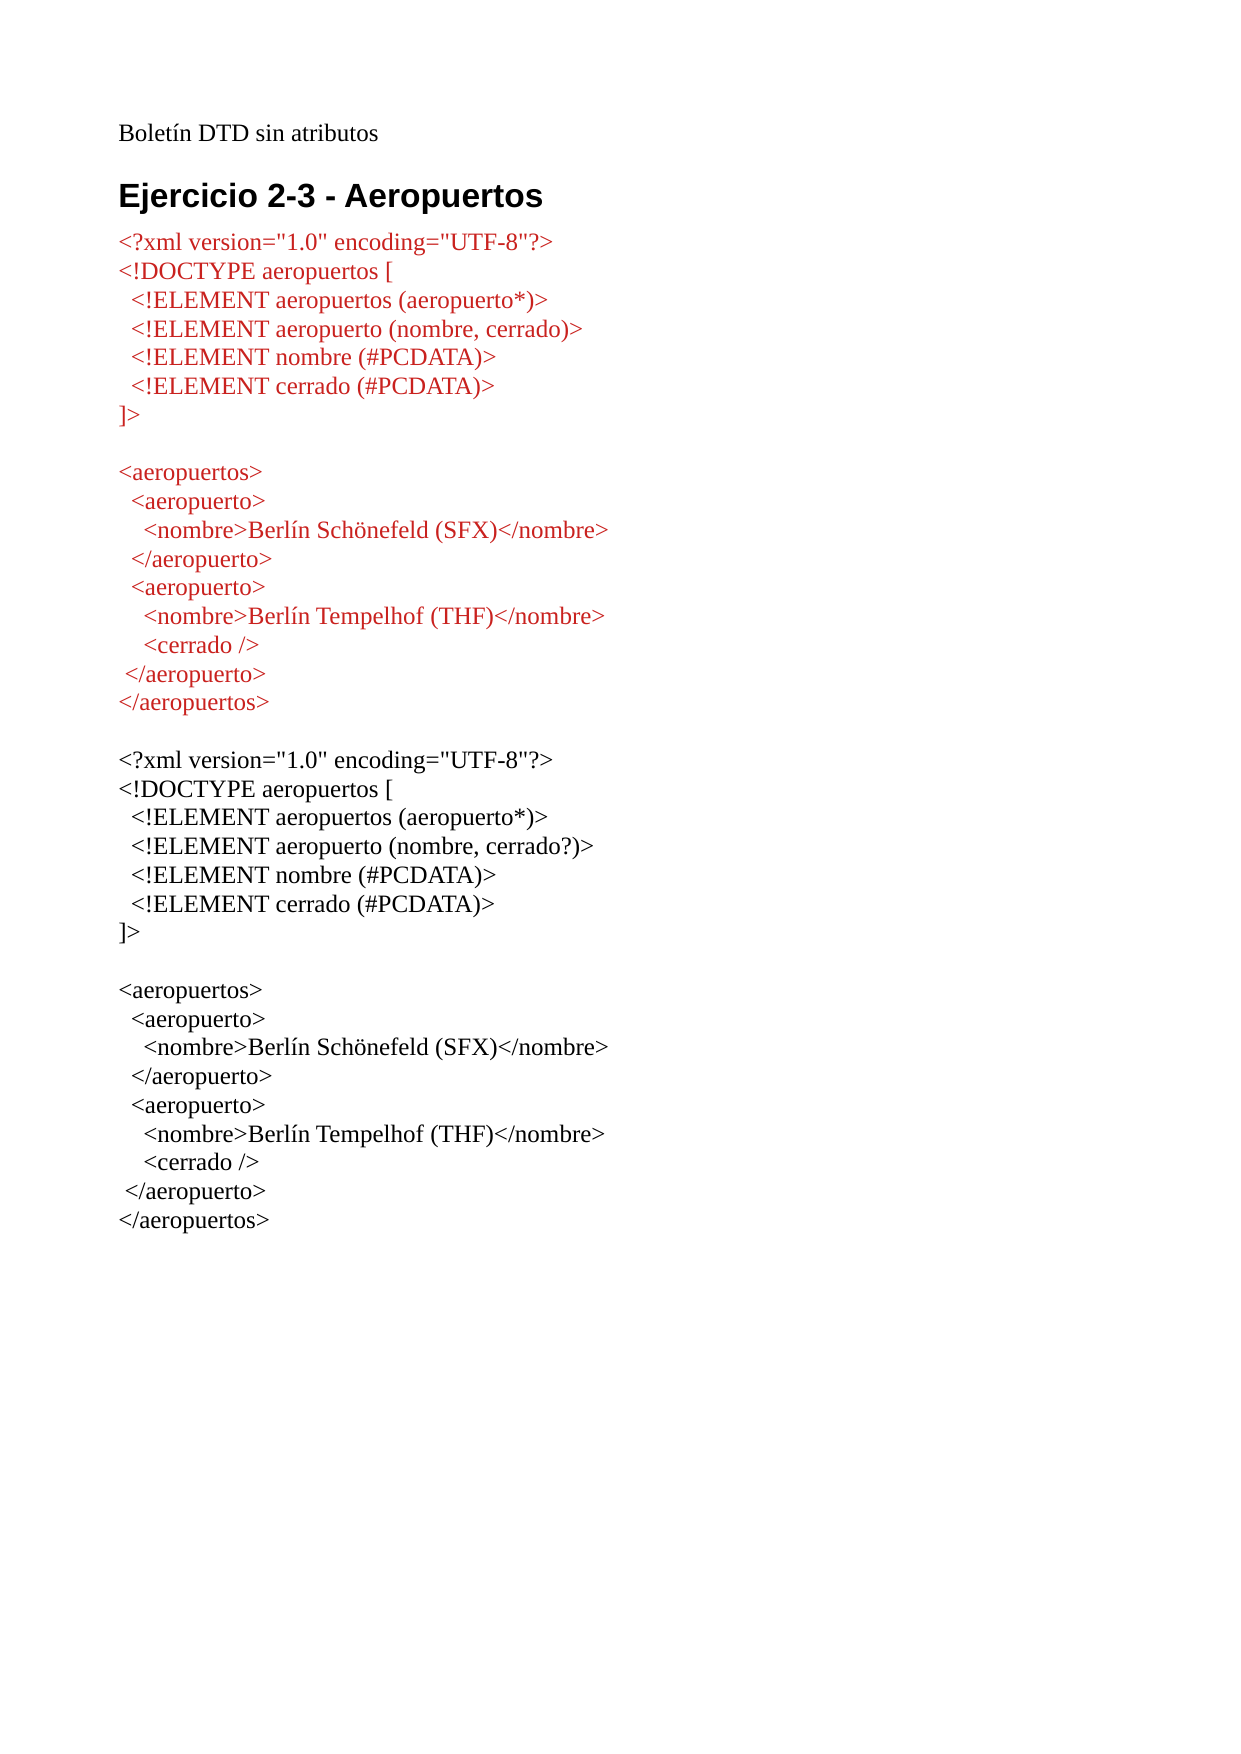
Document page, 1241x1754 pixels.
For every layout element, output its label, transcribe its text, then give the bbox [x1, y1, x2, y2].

text </aeropuertos> [118, 687, 1122, 716]
text <cerrado /> [118, 1147, 1122, 1176]
subtitle Ejercicio 2-3 - Aeropuertos [118, 176, 1122, 215]
text <!ELEMENT nombre (#PCDATA)> [118, 860, 1122, 889]
text </aeropuerto> [118, 544, 1122, 572]
text <nombre>Berlín Tempelhof (THF)</nombre> [118, 1119, 1122, 1147]
text <!ELEMENT cerrado (#PCDATA)> [118, 371, 1122, 400]
text </aeropuerto> [118, 659, 1122, 687]
text <aeropuertos> [118, 457, 1122, 486]
text <aeropuerto> [118, 1090, 1122, 1119]
text <nombre>Berlín Tempelhof (THF)</nombre> [118, 601, 1122, 630]
text <aeropuerto> [118, 486, 1122, 515]
text </aeropuertos> [118, 1205, 1122, 1234]
text <!ELEMENT aeropuerto (nombre, cerrado?)> [118, 831, 1122, 860]
text ]> [118, 400, 1122, 429]
text </aeropuerto> [118, 1176, 1122, 1205]
text <aeropuerto> [118, 572, 1122, 601]
text <?xml version="1.0" encoding="UTF-8"?> [118, 745, 1122, 774]
text <nombre>Berlín Schönefeld (SFX)</nombre> [118, 1032, 1122, 1061]
text <!ELEMENT nombre (#PCDATA)> [118, 342, 1122, 371]
text <aeropuertos> [118, 975, 1122, 1004]
text <nombre>Berlín Schönefeld (SFX)</nombre> [118, 515, 1122, 544]
text </aeropuerto> [118, 1061, 1122, 1090]
text <!ELEMENT aeropuerto (nombre, cerrado)> [118, 314, 1122, 342]
text <!DOCTYPE aeropuertos [ [118, 774, 1122, 802]
text <cerrado /> [118, 630, 1122, 659]
text <?xml version="1.0" encoding="UTF-8"?> [118, 227, 1122, 256]
text <!DOCTYPE aeropuertos [ [118, 256, 1122, 285]
text ]> [118, 917, 1122, 946]
text <!ELEMENT cerrado (#PCDATA)> [118, 889, 1122, 917]
text <aeropuerto> [118, 1004, 1122, 1032]
text <!ELEMENT aeropuertos (aeropuerto*)> [118, 285, 1122, 314]
text <!ELEMENT aeropuertos (aeropuerto*)> [118, 802, 1122, 831]
